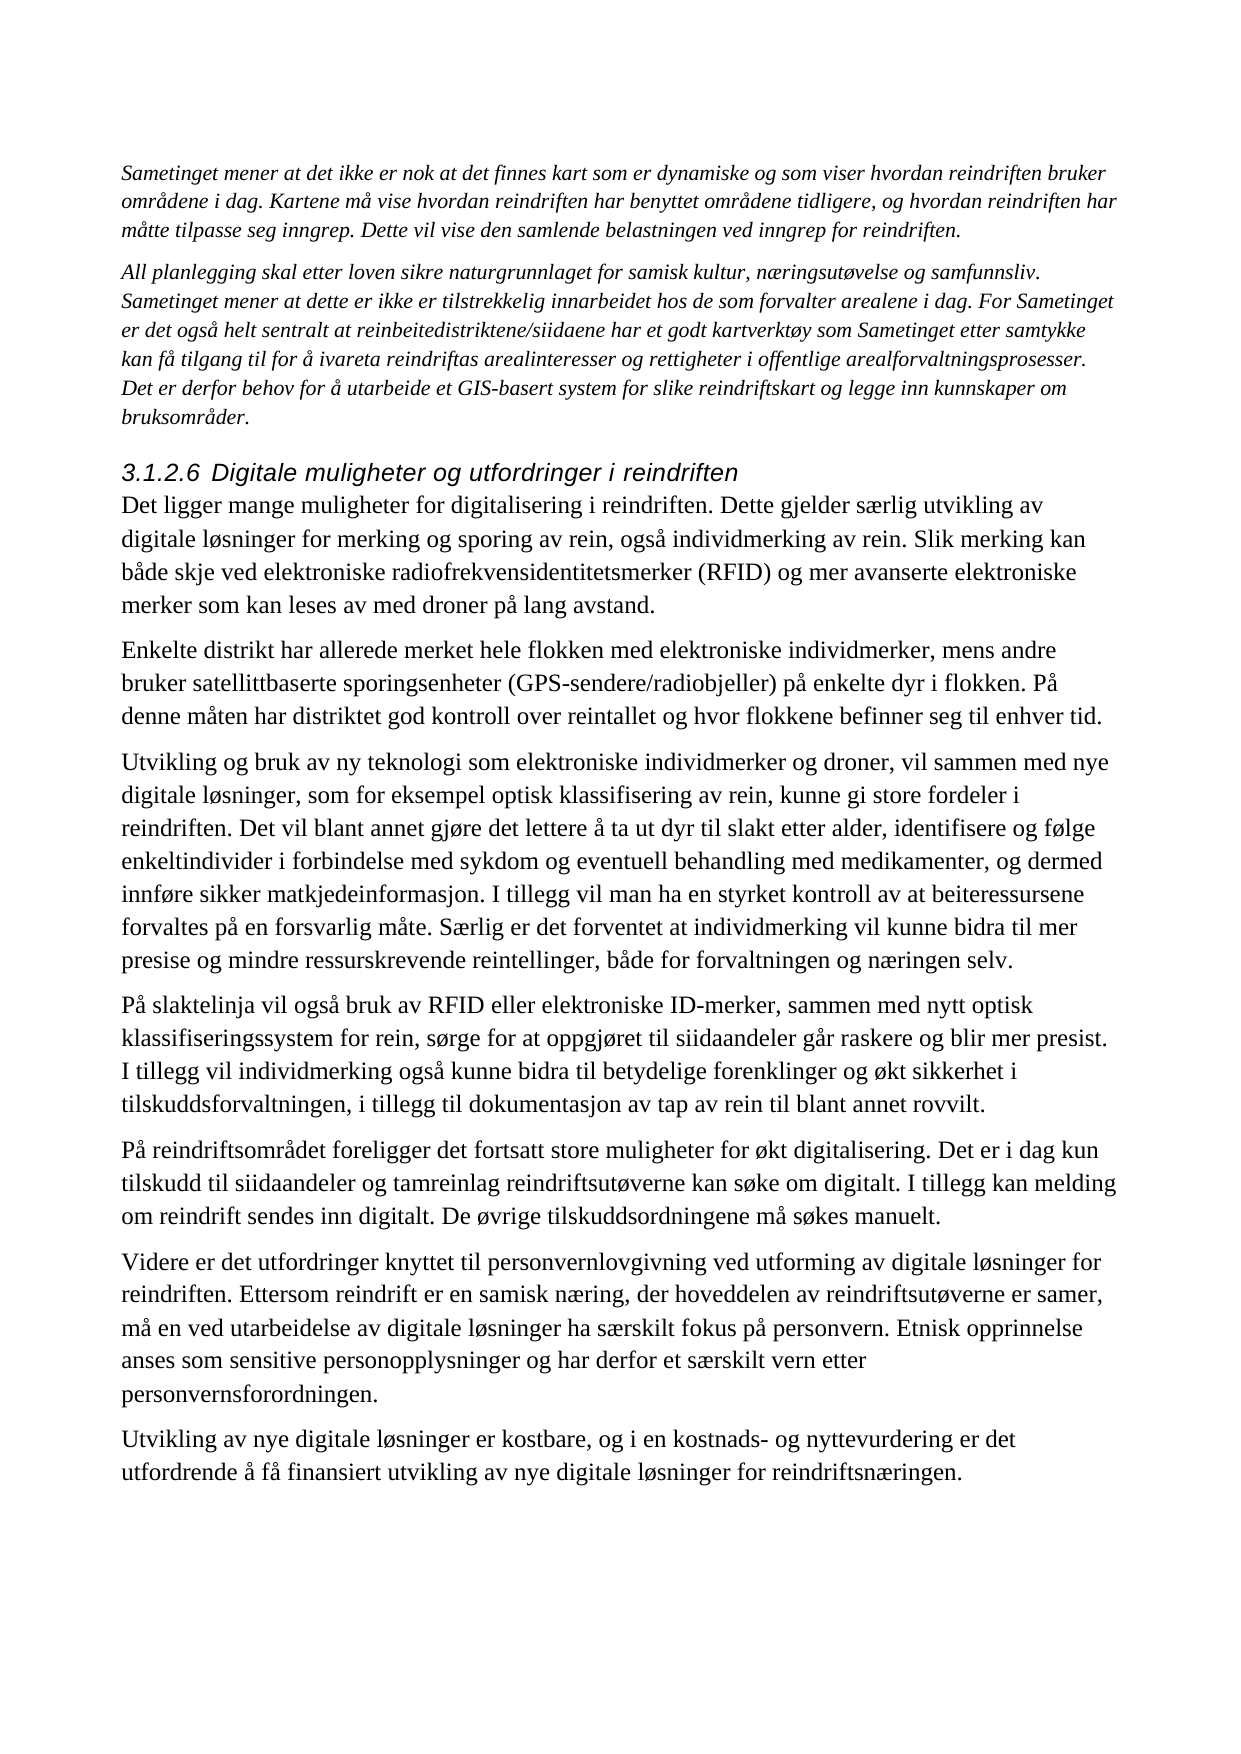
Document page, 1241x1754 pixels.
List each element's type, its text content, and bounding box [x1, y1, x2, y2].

text Det ligger mange muligheter for digitalisering i reindriften. Dette gjelder særlig utvikling av digitale løsninger for merking og sporing av rein, også individmerking av rein. Slik merking kan både skje ved elektroniske radiofrekvensidentitetsmerker (RFID) og mer avanserte elektroniske merker som kan leses av med droner på lang avstand. [121, 491, 1119, 618]
text Utvikling av nye digitale løsninger er kostbare, og i en kostnads- og nyttevurdering er det utfordrende å få finansiert utvikling av nye digitale løsninger for reindriftsnæringen. [121, 1424, 1119, 1486]
text På reindriftsområdet foreligger det fortsatt store muligheter for økt digitalisering. Det er i dag kun tilskudd til siidaandeler og tamreinlag reindriftsutøverne kan søke om digitalt. I tillegg kan melding om reindrift sendes inn digitalt. De øvrige tilskuddsordningene må søkes manuelt. [121, 1135, 1119, 1230]
subtitle Digitale muligheter og utfordringer i reindriften [121, 458, 1119, 486]
text Enkelte distrikt har allerede merket hele flokken med elektroniske individmerker, mens andre bruker satellittbaserte sporingsenheter (GPS-sendere/radiobjeller) på enkelte dyr i flokken. På denne måten har distriktet god kontroll over reintallet og hvor flokkene befinner seg til enhver tid. [121, 635, 1119, 730]
text Videre er det utfordringer knyttet til personvernlovgivning ved utforming av digitale løsninger for reindriften. Ettersom reindrift er en samisk næring, der hoveddelen av reindriftsutøverne er samer, må en ved utarbeidelse av digitale løsninger ha særskilt fokus på personvern. Etnisk opprinnelse anses som sensitive personopplysninger og har derfor et særskilt vern etter personvernsforordningen. [121, 1247, 1119, 1407]
text Utvikling og bruk av ny teknologi som elektroniske individmerker og droner, vil sammen med nye digitale løsninger, som for eksempel optisk klassifisering av rein, kunne gi store fordeler i reindriften. Det vil blant annet gjøre det lettere å ta ut dyr til slakt etter alder, identifisere og følge enkeltindivider i forbindelse med sykdom og eventuell behandling med medikamenter, og dermed innføre sikker matkjedeinformasjon. I tillegg vil man ha en styrket kontroll av at beiteressursene forvaltes på en forsvarlig måte. Særlig er det forventet at individmerking vil kunne bidra til mer presise og mindre ressurskrevende reintellinger, både for forvaltningen og næringen selv. [121, 747, 1119, 974]
text Sametinget mener at det ikke er nok at det finnes kart som er dynamiske og som viser hvordan reindriften bruker områdene i dag. Kartene må vise hvordan reindriften har benyttet områdene tidligere, og hvordan reindriften har måtte tilpasse seg inngrep. Dette vil vise den samlende belastningen ved inngrep for reindriften. [121, 159, 1119, 243]
text På slaktelinja vil også bruk av RFID eller elektroniske ID-merker, sammen med nytt optisk klassifiseringssystem for rein, sørge for at oppgjøret til siidaandeler går raskere og blir mer presist. I tillegg vil individmerking også kunne bidra til betydelige forenklinger og økt sikkerhet i tilskuddsforvaltningen, i tillegg til dokumentasjon av tap av rein til blant annet rovvilt. [121, 990, 1119, 1118]
text All planlegging skal etter loven sikre naturgrunnlaget for samisk kultur, næringsutøvelse og samfunnsliv. Sametinget mener at dette er ikke er tilstrekkelig innarbeidet hos de som forvalter arealene i dag. For Sametinget er det også helt sentralt at reinbeitedistriktene/siidaene har et godt kartverktøy som Sametinget etter samtykke kan få tilgang til for å ivareta reindriftas arealinteresser og rettigheter i offentlige arealforvaltningsprosesser. Det er derfor behov for å utarbeide et GIS-basert system for slike reindriftskart og legge inn kunnskaper om bruksområder. [121, 259, 1119, 429]
